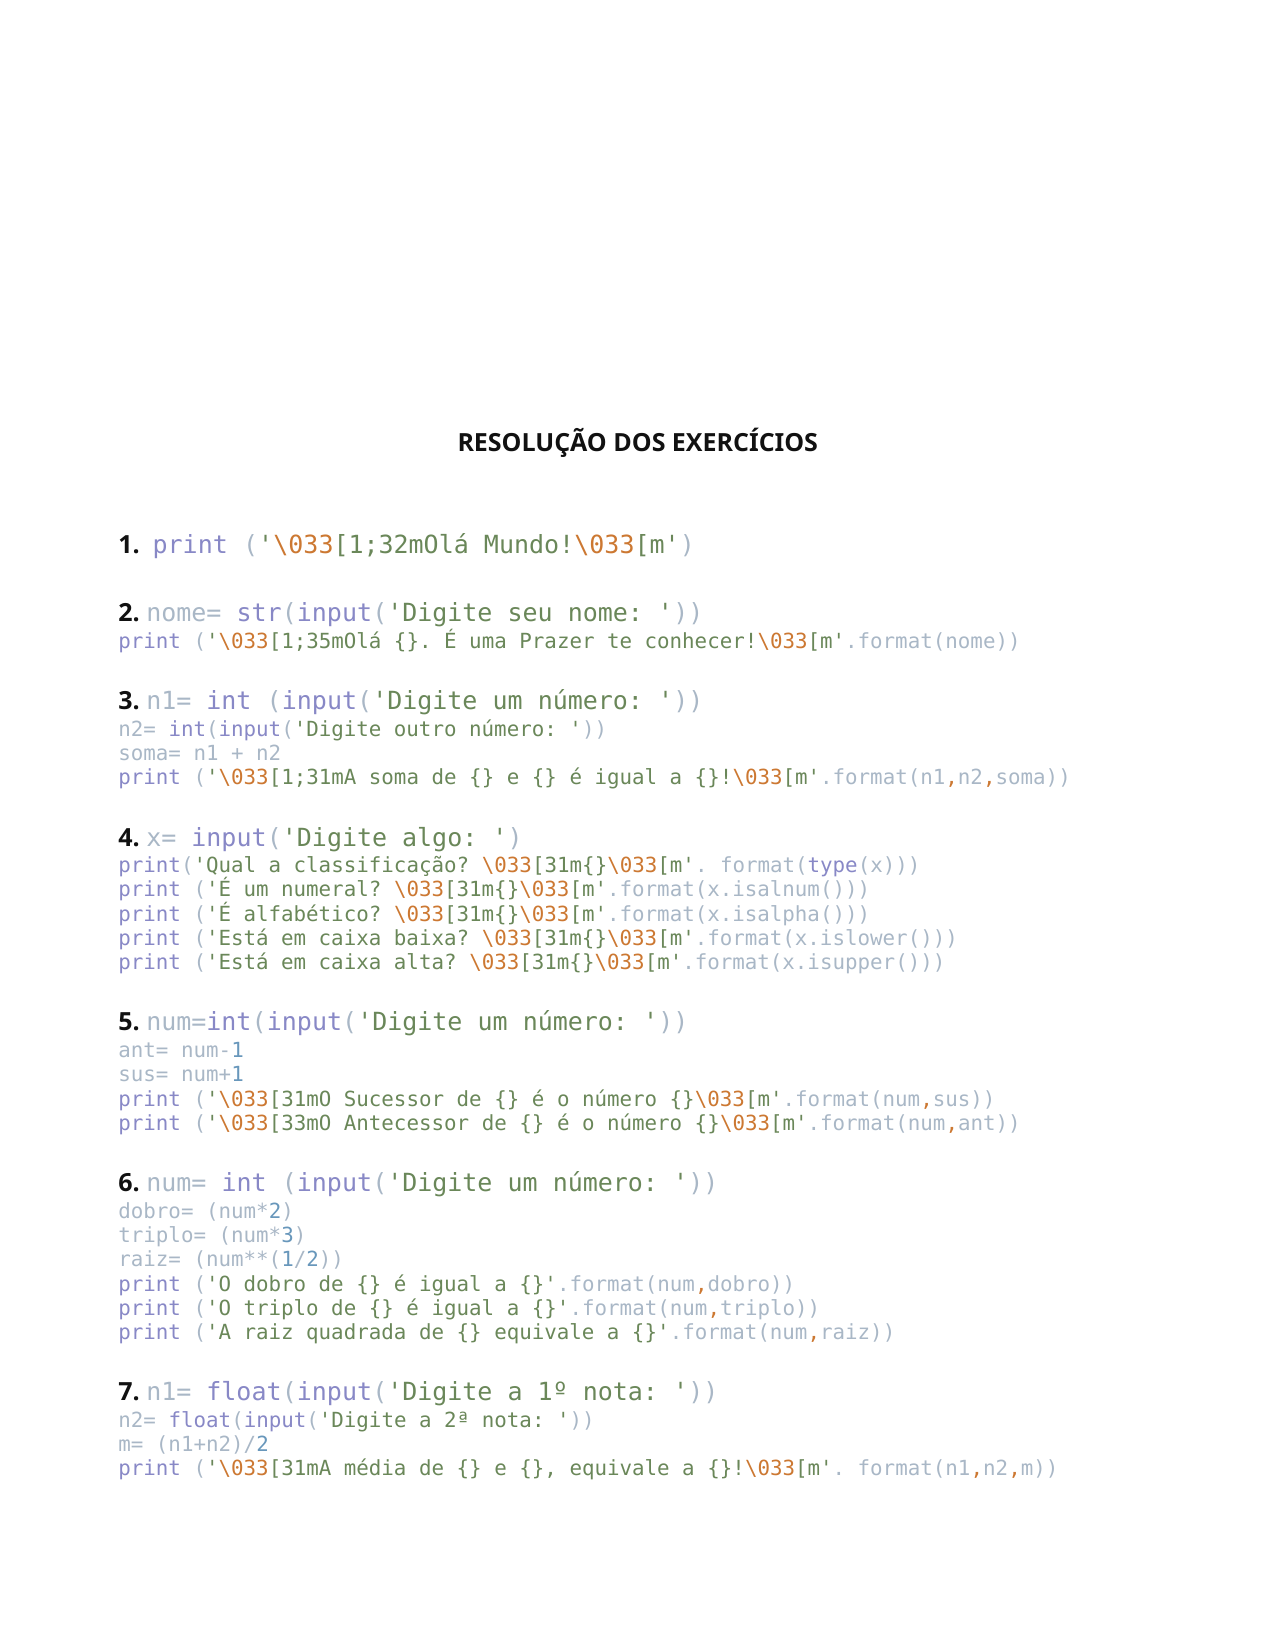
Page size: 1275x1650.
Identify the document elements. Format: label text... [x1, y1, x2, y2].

text raiz= (num**(1/2)) [118, 1247, 1157, 1272]
text print ('\033[1;31mA soma de {} e {} é igual a {}!\033[m'.format(n1,n2,soma)) [118, 765, 1157, 790]
text ant= num-1 [118, 1038, 1157, 1062]
text print ('\033[33mO Antecessor de {} é o número {}\033[m'.format(num,ant)) [118, 1111, 1157, 1135]
text print ('A raiz quadrada de {} equivale a {}'.format(num,raiz)) [118, 1320, 1157, 1344]
text print ('Está em caixa alta? \033[31m{}\033[m'.format(x.isupper())) [118, 950, 1157, 974]
text triplo= (num*3) [118, 1223, 1157, 1247]
text print ('\033[1;35mOlá {}. É uma Prazer te conhecer!\033[m'.format(nome)) [118, 629, 1157, 653]
text 2. nome= str(input('Digite seu nome: ')) [118, 595, 1157, 629]
text dobro= (num*2) [118, 1199, 1157, 1223]
text n2= float(input('Digite a 2ª nota: ')) [118, 1408, 1157, 1432]
text print ('Está em caixa baixa? \033[31m{}\033[m'.format(x.islower())) [118, 926, 1157, 950]
text 6. num= int (input('Digite um número: ')) [118, 1165, 1157, 1199]
text 1. print ('\033[1;32mOlá Mundo!\033[m') [118, 527, 1157, 561]
text RESOLUÇÃO DOS EXERCÍCIOS [118, 425, 1157, 459]
text 4. x= input('Digite algo: ') [118, 819, 1157, 853]
text print ('\033[31mA média de {} e {}, equivale a {}!\033[m'. format(n1,n2,m)) [118, 1456, 1157, 1481]
text print ('O dobro de {} é igual a {}'.format(num,dobro)) [118, 1272, 1157, 1296]
text sus= num+1 [118, 1062, 1157, 1087]
text n2= int(input('Digite outro número: ')) [118, 717, 1157, 741]
text print ('O triplo de {} é igual a {}'.format(num,triplo)) [118, 1296, 1157, 1320]
text print ('É alfabético? \033[31m{}\033[m'.format(x.isalpha())) [118, 902, 1157, 926]
text 7. n1= float(input('Digite a 1º nota: ')) [118, 1374, 1157, 1408]
text 5. num=int(input('Digite um número: ')) [118, 1004, 1157, 1038]
text print ('É um numeral? \033[31m{}\033[m'.format(x.isalnum())) [118, 877, 1157, 902]
text print ('\033[31mO Sucessor de {} é o número {}\033[m'.format(num,sus)) [118, 1087, 1157, 1111]
text m= (n1+n2)/2 [118, 1432, 1157, 1456]
text soma= n1 + n2 [118, 741, 1157, 765]
text 3. n1= int (input('Digite um número: ')) [118, 683, 1157, 717]
text print('Qual a classificação? \033[31m{}\033[m'. format(type(x))) [118, 853, 1157, 877]
